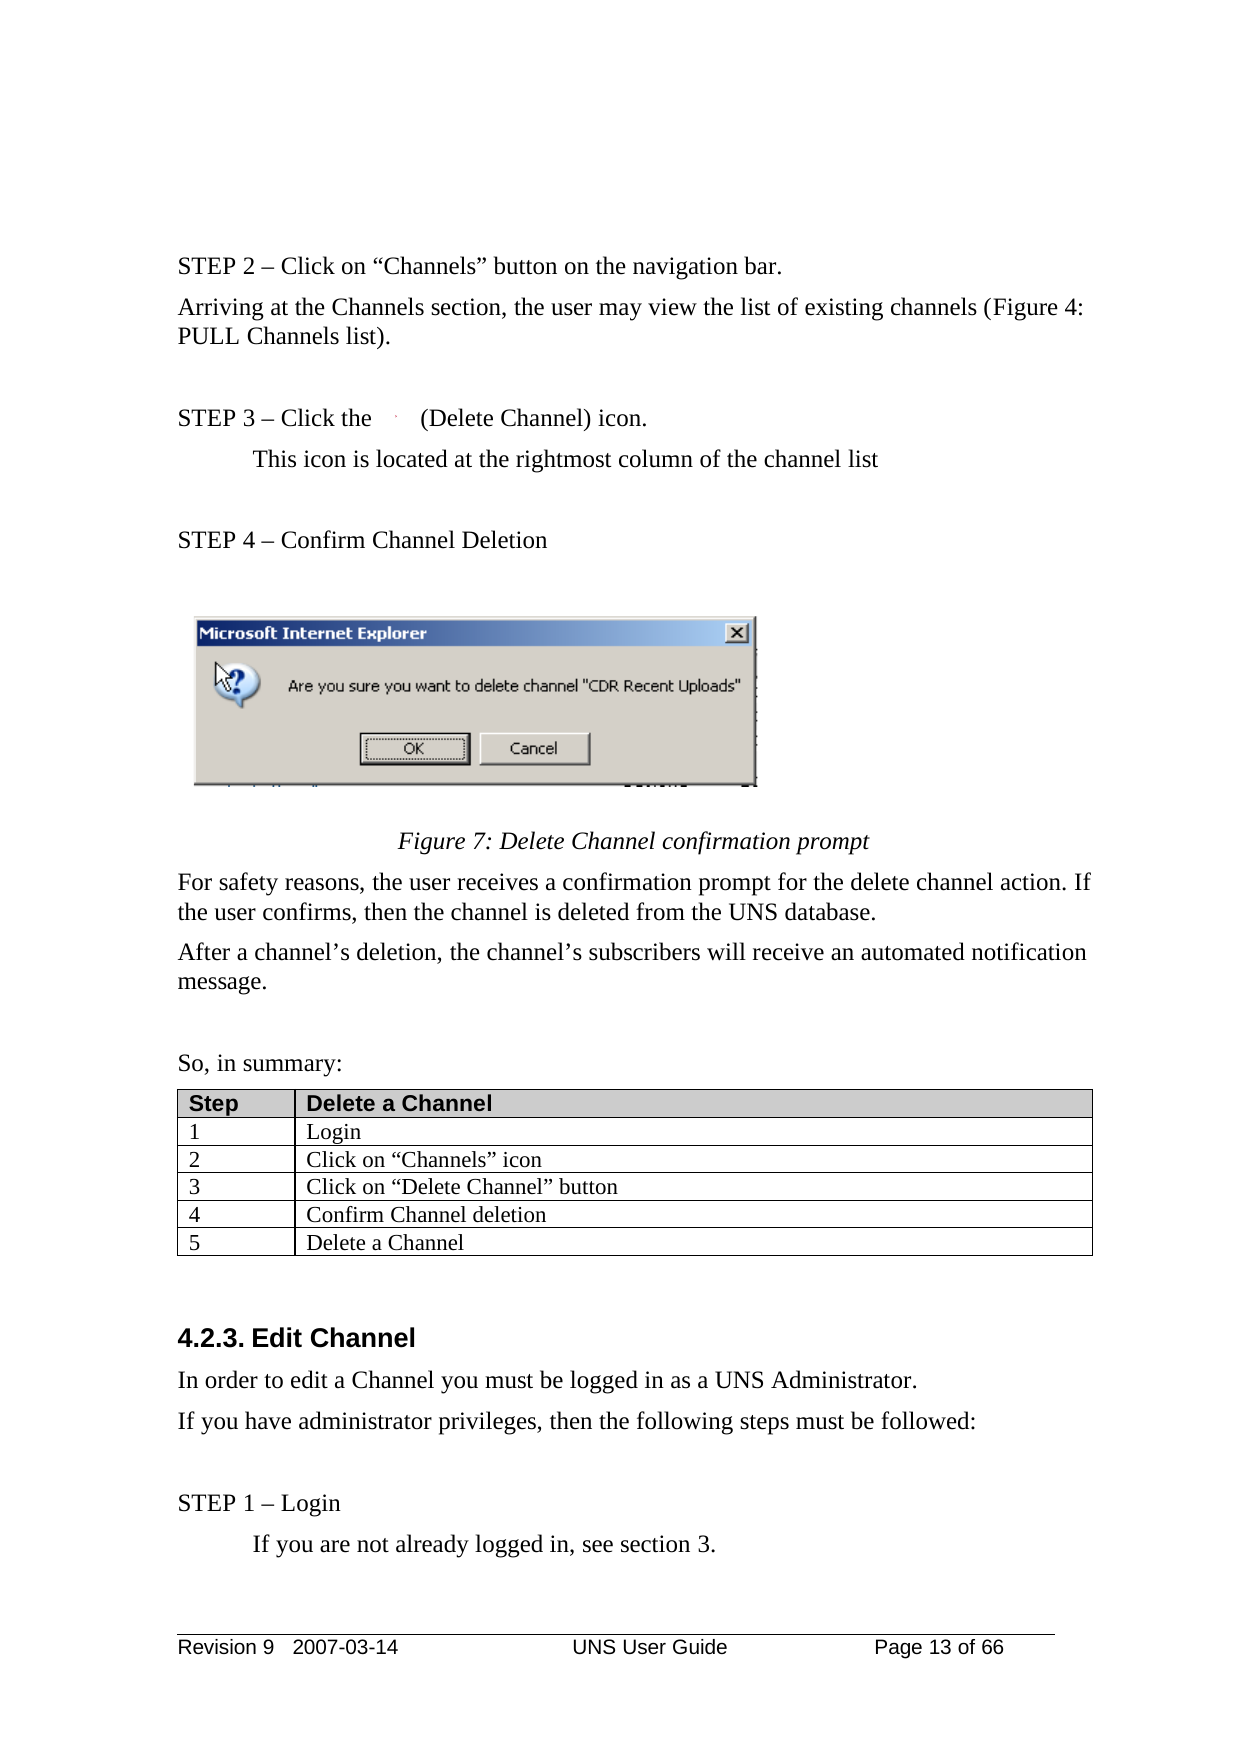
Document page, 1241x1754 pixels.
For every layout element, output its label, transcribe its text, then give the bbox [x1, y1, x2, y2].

table_cell Click on “Delete Channel” button [296, 1173, 1092, 1200]
text STEP 4 – Confirm Channel Deletion [177, 525, 1092, 554]
table_cell Click on “Channels” icon [296, 1146, 1092, 1172]
table_cell 2 [178, 1146, 294, 1172]
text If you have administrator privileges, then the following steps must be followed: [177, 1406, 1092, 1435]
subtitle Edit Channel [177, 1322, 1092, 1353]
text For safety reasons, the user receives a confirmation prompt for the delete channel action. If the user confirms, then the channel is deleted from the UNS database. [177, 867, 1092, 925]
text Figure 7: Delete Channel confirmation prompt [177, 826, 1092, 855]
text STEP 3 – Click the (Delete Channel) icon. [177, 403, 1092, 432]
text Arriving at the Channels section, the user may view the list of existing channels (Figure 4: PULL Channels list). [177, 292, 1092, 350]
text If you are not already logged in, see section 3. [177, 1529, 1092, 1558]
table_header Step [178, 1090, 294, 1117]
picture [193, 616, 758, 787]
table_header Delete a Channel [296, 1090, 1092, 1117]
text STEP 2 – Click on “Channels” button on the navigation bar. [177, 251, 1092, 280]
text This icon is located at the rightmost column of the channel list [177, 443, 1092, 473]
table_cell Delete a Channel [296, 1228, 1092, 1255]
table_cell Confirm Channel deletion [296, 1201, 1092, 1227]
table_cell 3 [178, 1173, 294, 1200]
table_cell 4 [178, 1201, 294, 1227]
table_cell 1 [178, 1118, 294, 1144]
text In order to edit a Channel you must be logged in as a UNS Administrator. [177, 1365, 1092, 1394]
text After a channel’s deletion, the channel’s subscribers will receive an automated notification message. [177, 937, 1092, 995]
table_cell 5 [178, 1228, 294, 1255]
text STEP 1 – Login [177, 1488, 1092, 1517]
text So, in summary: [177, 1048, 1092, 1077]
table_cell Login [296, 1118, 1092, 1144]
